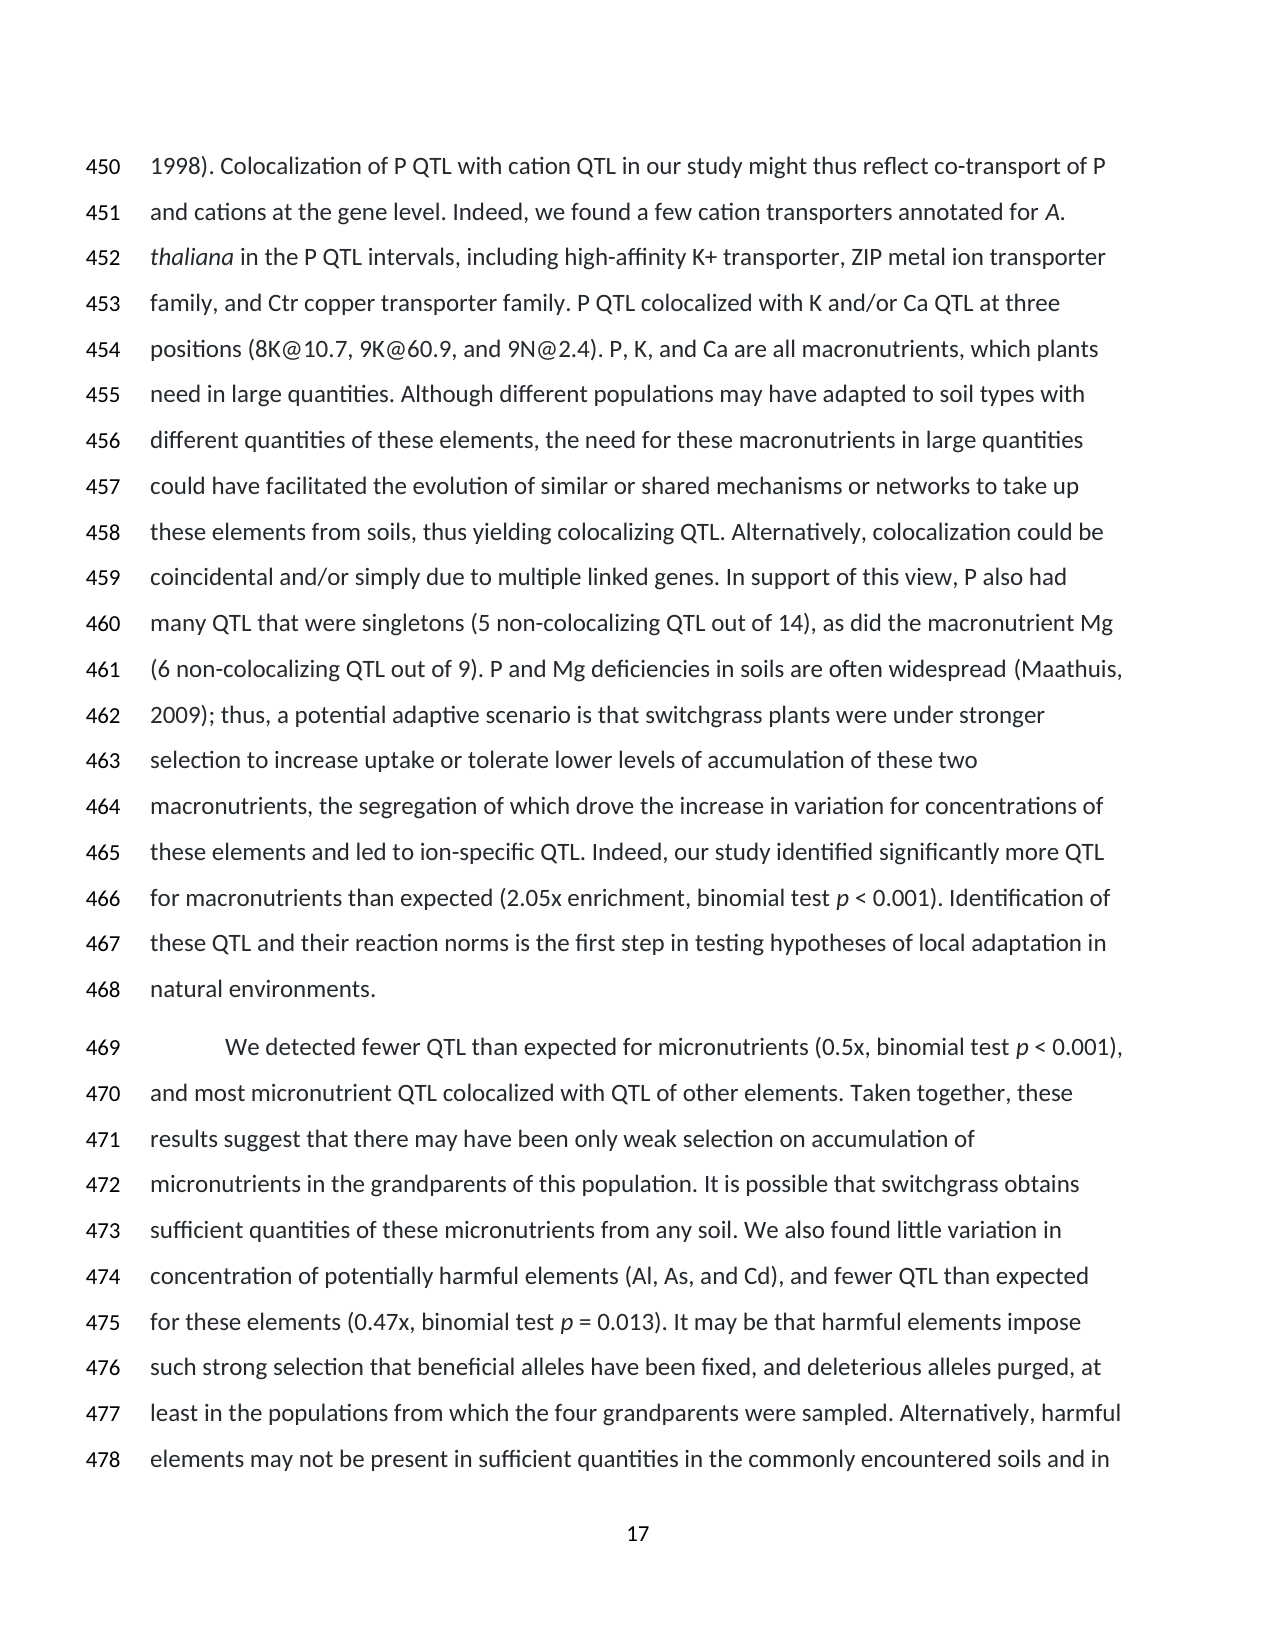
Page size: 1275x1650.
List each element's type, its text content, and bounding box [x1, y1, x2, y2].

text We detected fewer QTL than expected for micronutrients (0.5x, binomial test p < 0.001), and most micronutrient QTL colocalized with QTL of other elements. Taken together, these results suggest that there may have been only weak selection on accumulation of micronutrients in the grandparents of this population. It is possible that switchgrass obtains sufficient quantities of these micronutrients from any soil. We also found little variation in concentration of potentially harmful elements (Al, As, and Cd), and fewer QTL than expected for these elements (0.47x, binomial test p = 0.013). It may be that harmful elements impose such strong selection that beneficial alleles have been fixed, and deleterious alleles purged, at least in the populations from which the four grandparents were sampled. Alternatively, harmful elements may not be present in sufficient quantities in the commonly encountered soils and in [150, 1031, 1125, 1473]
text 1998). Colocalization of P QTL with cation QTL in our study might thus reflect co-transport of P and cations at the gene level. Indeed, we found a few cation transporters annotated for A. thaliana in the P QTL intervals, including high-affinity K+ transporter, ZIP metal ion transporter family, and Ctr copper transporter family. P QTL colocalized with K and/or Ca QTL at three positions (8K@10.7, 9K@60.9, and 9N@2.4). P, K, and Ca are all macronutrients, which plants need in large quantities. Although different populations may have adapted to soil types with different quantities of these elements, the need for these macronutrients in large quantities could have facilitated the evolution of similar or shared mechanisms or networks to take up these elements from soils, thus yielding colocalizing QTL. Alternatively, colocalization could be coincidental and/or simply due to multiple linked genes. In support of this view, P also had many QTL that were singletons (5 non-colocalizing QTL out of 14), as did the macronutrient Mg (6 non-colocalizing QTL out of 9). P and Mg deficiencies in soils are often widespread (Maathuis, 2009); thus, a potential adaptive scenario is that switchgrass plants were under stronger selection to increase uptake or tolerate lower levels of accumulation of these two macronutrients, the segregation of which drove the increase in variation for concentrations of these elements and led to ion-specific QTL. Indeed, our study identified significantly more QTL for macronutrients than expected (2.05x enrichment, binomial test p < 0.001). Identification of these QTL and their reaction norms is the first step in testing hypotheses of local adaptation in natural environments. [150, 150, 1125, 1004]
